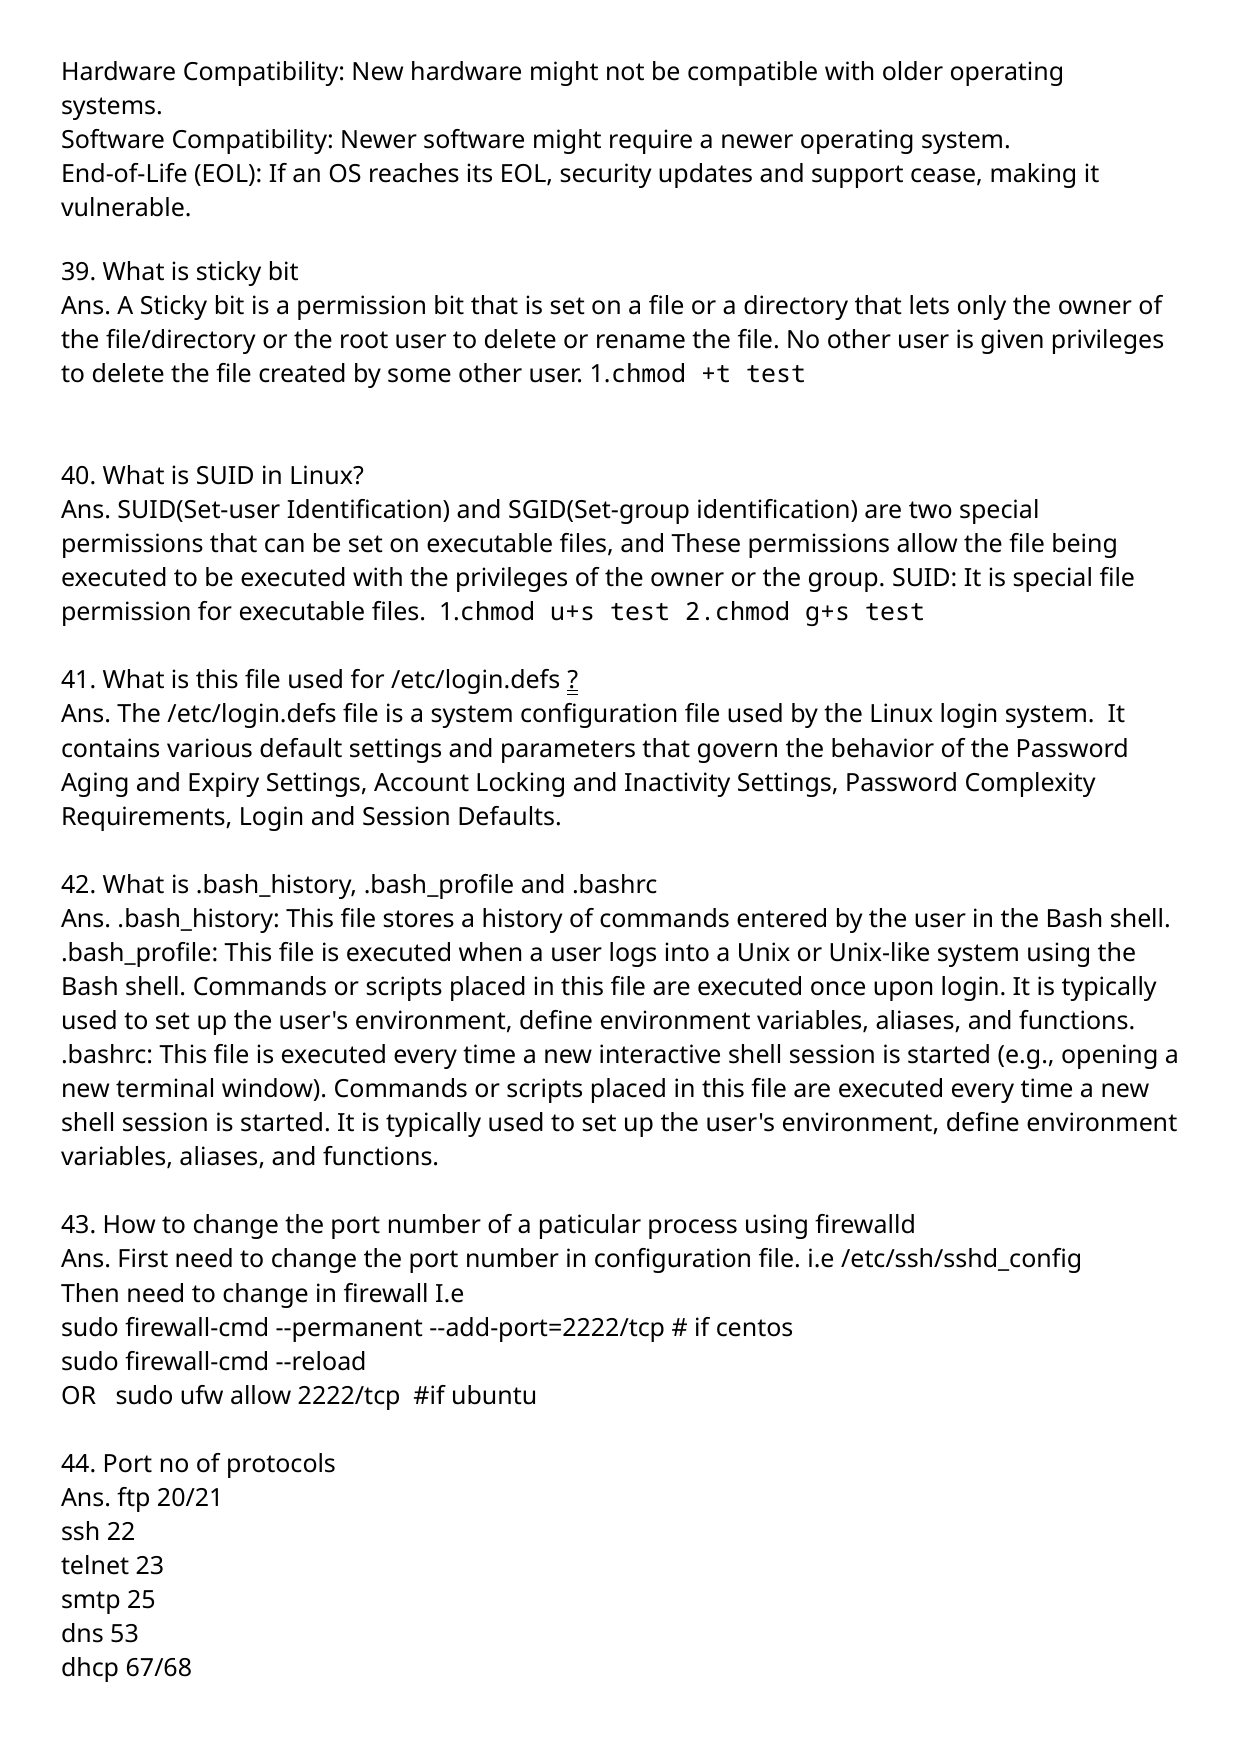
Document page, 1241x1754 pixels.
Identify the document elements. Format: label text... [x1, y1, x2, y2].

text 41. What is this file used for /etc/login.defs ? [61, 662, 1185, 696]
text sudo firewall-cmd --permanent --add-port=2222/tcp # if centos [61, 1309, 1185, 1343]
text dns 53 [61, 1616, 1185, 1650]
text Then need to change in firewall I.e [61, 1275, 1185, 1309]
text Ans. SUID(Set-user Identification) and SGID(Set-group identification) are two special permissions that can be set on executable files, and These permissions allow the file being executed to be executed with the privileges of the owner or the group. SUID: It is special file permission for executable files. 1.chmod u+s test 2.chmod g+s test [61, 492, 1185, 628]
text smtp 25 [61, 1582, 1185, 1616]
text 43. How to change the port number of a paticular process using firewalld [61, 1207, 1185, 1241]
text .bash_profile: This file is executed when a user logs into a Unix or Unix-like system using the Bash shell. Commands or scripts placed in this file are executed once upon login. It is typically used to set up the user's environment, define environment variables, aliases, and functions. [61, 934, 1185, 1037]
text .bashrc: This file is executed every time a new interactive shell session is started (e.g., opening a new terminal window). Commands or scripts placed in this file are executed every time a new shell session is started. It is typically used to set up the user's environment, define environment variables, aliases, and functions. [61, 1037, 1185, 1173]
text 42. What is .bash_history, .bash_profile and .bashrc [61, 866, 1185, 901]
text Ans. First need to change the port number in configuration file. i.e /etc/ssh/sshd_config [61, 1241, 1185, 1275]
text 44. Port no of protocols [61, 1446, 1185, 1479]
text sudo firewall-cmd --reload OR sudo ufw allow 2222/tcp #if ubuntu [61, 1343, 1185, 1446]
text dhcp 67/68 [61, 1650, 1185, 1684]
text Ans. ftp 20/21 [61, 1479, 1185, 1514]
text 39. What is sticky bit [61, 253, 1185, 287]
text Ans. The /etc/login.defs file is a system configuration file used by the Linux login system. It contains various default settings and parameters that govern the behavior of the Password Aging and Expiry Settings, Account Locking and Inactivity Settings, Password Complexity Requirements, Login and Session Defaults. [61, 696, 1185, 866]
text ssh 22 [61, 1514, 1185, 1548]
text 40. What is SUID in Linux? [61, 458, 1185, 492]
text telnet 23 [61, 1548, 1185, 1582]
text Hardware Compatibility: New hardware might not be compatible with older operating systems. Software Compatibility: Newer software might require a newer operating system. End-of-Life (EOL): If an OS reaches its EOL, security updates and support cease, making it vulnerable. [61, 53, 1129, 224]
text Ans. .bash_history: This file stores a history of commands entered by the user in the Bash shell. [61, 901, 1185, 934]
text Ans. A Sticky bit is a permission bit that is set on a file or a directory that lets only the owner of the file/directory or the root user to delete or rename the file. No other user is given privileges to delete the file created by some other user. 1.chmod +t test [61, 287, 1185, 389]
